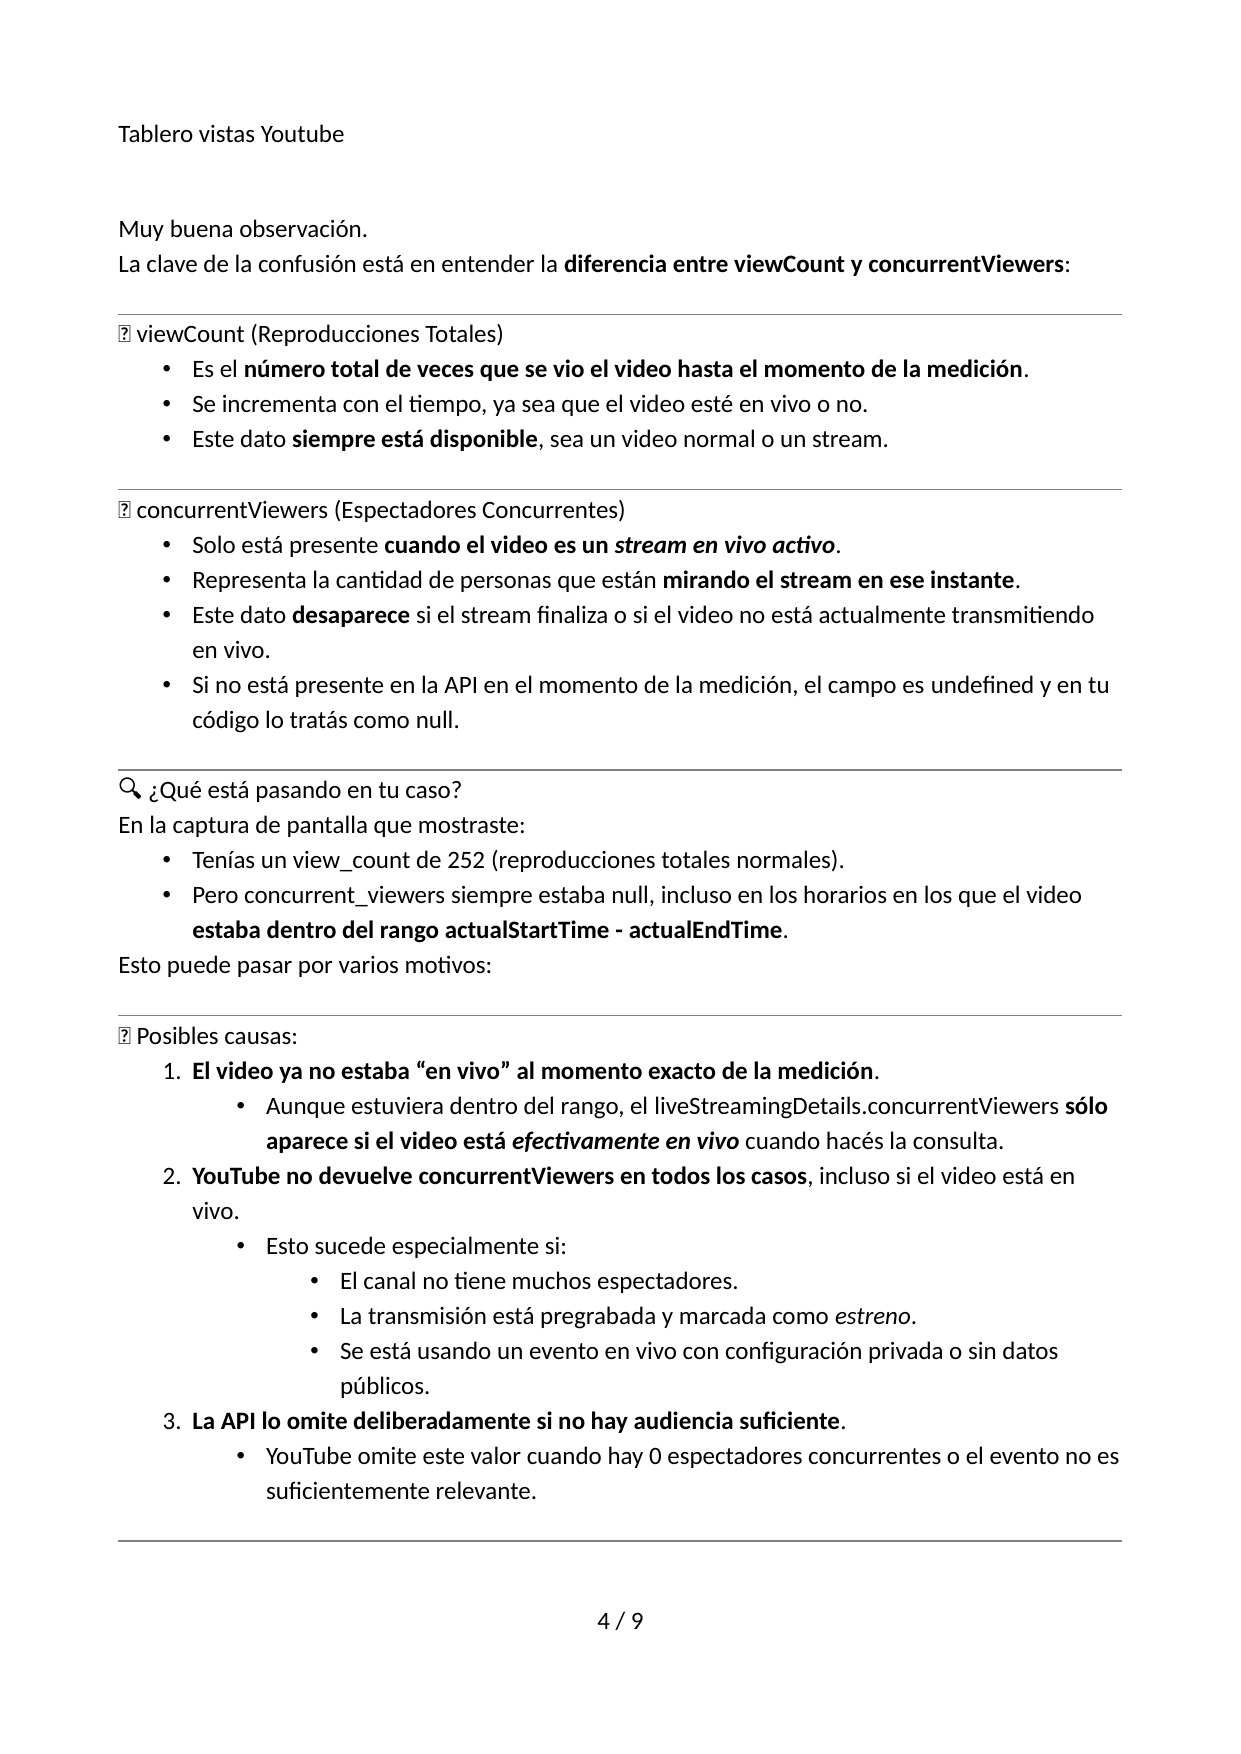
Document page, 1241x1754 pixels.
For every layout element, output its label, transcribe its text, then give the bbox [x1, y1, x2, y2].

list Se incrementa con el tiempo, ya sea que el video esté en vivo o no. [162, 388, 1122, 419]
list Tenías un view_count de 252 (reproducciones totales normales). [162, 844, 1122, 875]
subtitle 🔄 concurrentViewers (Espectadores Concurrentes) [118, 494, 1122, 524]
list Si no está presente en la API en el momento de la medición, el campo es undefined y en tu código lo tratás como null. [162, 669, 1122, 734]
list El canal no tiene muchos espectadores. [310, 1265, 1122, 1295]
list El video ya no estaba “en vivo” al momento exacto de la medición. [162, 1055, 1122, 1085]
subtitle 🔍 ¿Qué está pasando en tu caso? [118, 774, 1122, 805]
list Solo está presente cuando el video es un stream en vivo activo. [162, 529, 1122, 559]
list Este dato desaparece si el stream finaliza o si el video no está actualmente transmitiendo en vivo. [162, 599, 1122, 664]
list Este dato siempre está disponible, sea un video normal o un stream. [162, 423, 1122, 454]
list Esto sucede especialmente si: [236, 1230, 1122, 1260]
text Muy buena observación. [118, 213, 1122, 244]
list Pero concurrent_viewers siempre estaba null, incluso en los horarios en los que el video estaba dentro del rango actualStartTime - actualEndTime. [162, 879, 1122, 945]
text En la captura de pantalla que mostraste: [118, 809, 1122, 840]
list Es el número total de veces que se vio el video hasta el momento de la medición. [162, 353, 1122, 384]
list La API lo omite deliberadamente si no hay audiencia suficiente. [162, 1405, 1122, 1435]
subtitle 🧪 Posibles causas: [118, 1020, 1122, 1050]
list La transmisión está pregrabada y marcada como estreno. [310, 1300, 1122, 1330]
text Esto puede pasar por varios motivos: [118, 949, 1122, 980]
list Representa la cantidad de personas que están mirando el stream en ese instante. [162, 564, 1122, 594]
list YouTube omite este valor cuando hay 0 espectadores concurrentes o el evento no es suficientemente relevante. [236, 1440, 1122, 1505]
list Aunque estuviera dentro del rango, el liveStreamingDetails.concurrentViewers sólo aparece si el video está efectivamente en vivo cuando hacés la consulta. [236, 1090, 1122, 1155]
subtitle ✅ viewCount (Reproducciones Totales) [118, 318, 1122, 349]
list Se está usando un evento en vivo con configuración privada o sin datos públicos. [310, 1335, 1122, 1400]
text La clave de la confusión está en entender la diferencia entre viewCount y concurrentViewers: [118, 248, 1122, 279]
list YouTube no devuelve concurrentViewers en todos los casos, incluso si el video está en vivo. [162, 1160, 1122, 1225]
